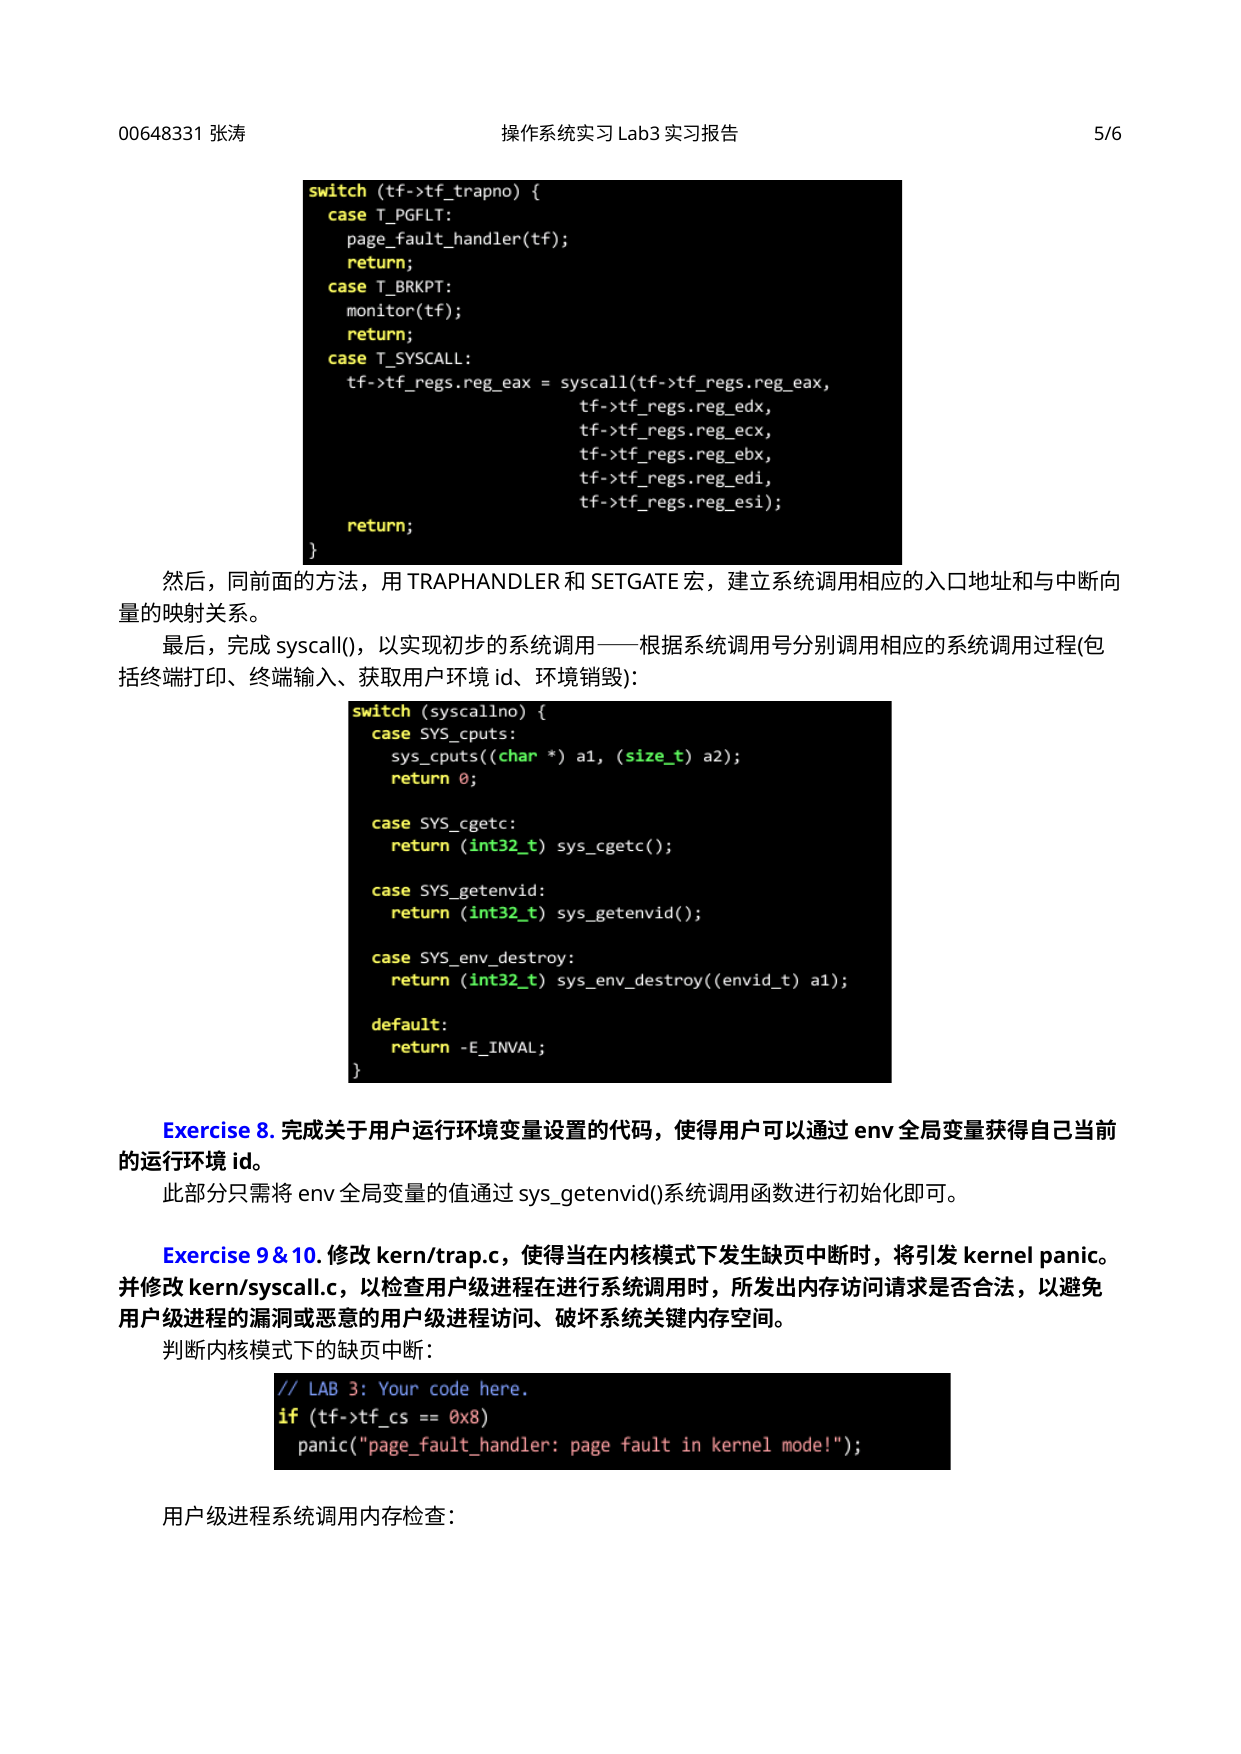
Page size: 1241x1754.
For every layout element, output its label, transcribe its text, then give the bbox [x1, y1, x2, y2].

text Exercise 9＆10. 修改kern/trap.c，使得当在内核模式下发生缺页中断时，将引发kernel panic。并修改kern/syscall.c，以检查用户级进程在进行系统调用时，所发出内存访问请求是否合法，以避免用户级进程的漏洞或恶意的用户级进程访问、破坏系统关键内存空间。 [118, 1238, 1122, 1333]
picture [348, 701, 892, 1083]
picture [302, 180, 903, 565]
text 此部分只需将env全局变量的值通过sys_getenvid()系统调用函数进行初始化即可。 [118, 1176, 1122, 1208]
text Exercise 8. 完成关于用户运行环境变量设置的代码，使得用户可以通过env全局变量获得自己当前的运行环境id。 [118, 1113, 1122, 1176]
text 判断内核模式下的缺页中断： [118, 1333, 1122, 1364]
text 然后，同前面的方法，用TRAPHANDLER和SETGATE宏，建立系统调用相应的入口地址和与中断向量的映射关系。 [118, 175, 1122, 628]
text 用户级进程系统调用内存检查： [118, 1499, 1122, 1531]
text 最后，完成syscall()，以实现初步的系统调用——根据系统调用号分别调用相应的系统调用过程(包括终端打印、终端输入、获取用户环境id、环境销毁)： [118, 628, 1122, 691]
picture [274, 1373, 951, 1470]
